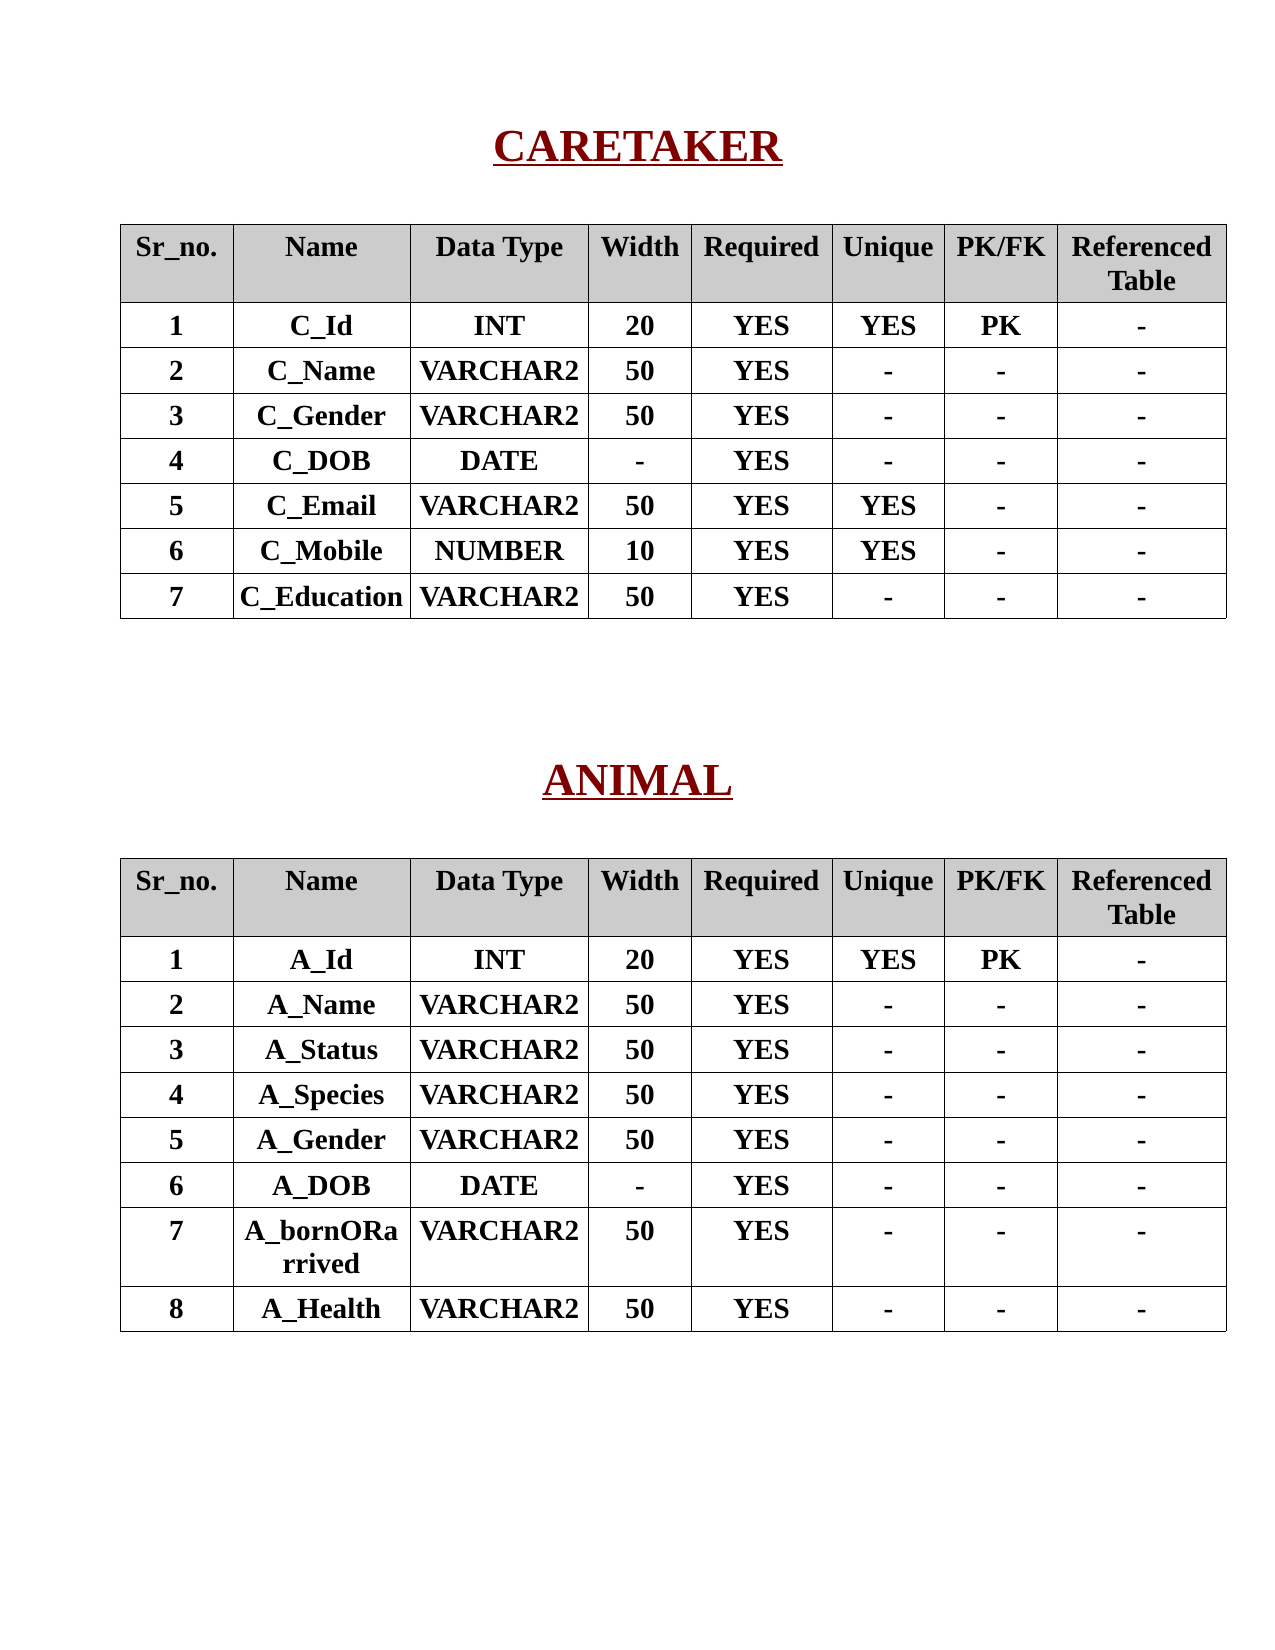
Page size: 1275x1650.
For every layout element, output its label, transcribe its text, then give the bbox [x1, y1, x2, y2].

table_header Required [692, 225, 832, 302]
table_header Unique [833, 859, 944, 936]
table_cell - [1058, 394, 1226, 437]
table_cell 50 [589, 394, 691, 437]
table_cell - [833, 1118, 944, 1162]
table_cell 20 [589, 937, 691, 981]
table_header Name [234, 225, 410, 302]
table_header Referenced Table [1058, 225, 1226, 302]
table_cell - [833, 1287, 944, 1331]
table_header Required [692, 859, 832, 936]
table_cell - [833, 439, 944, 483]
table_cell DATE [411, 1163, 588, 1207]
table_cell 2 [121, 348, 233, 392]
table_cell VARCHAR2 [411, 1287, 588, 1331]
table_header Sr_no. [121, 225, 233, 302]
table_cell A_bornORarrived [234, 1208, 410, 1286]
table_cell VARCHAR2 [411, 484, 588, 528]
table_cell YES [692, 484, 832, 528]
table_cell 6 [121, 529, 233, 573]
table_cell - [945, 348, 1057, 392]
table_cell YES [692, 1287, 832, 1331]
table_cell - [1058, 484, 1226, 528]
table_cell 7 [121, 574, 233, 618]
table_cell - [1058, 574, 1226, 618]
table_cell - [1058, 1163, 1226, 1207]
table_cell - [1058, 1027, 1226, 1072]
table_cell 7 [121, 1208, 233, 1286]
table_cell VARCHAR2 [411, 982, 588, 1026]
table_cell A_Gender [234, 1118, 410, 1162]
table_cell 1 [121, 937, 233, 981]
table_cell YES [692, 394, 832, 437]
table_cell 50 [589, 1118, 691, 1162]
table_cell 10 [589, 529, 691, 573]
table_cell 8 [121, 1287, 233, 1331]
table_header Data Type [411, 859, 588, 936]
table_cell 3 [121, 394, 233, 437]
table_cell YES [692, 529, 832, 573]
table_cell 6 [121, 1163, 233, 1207]
table_cell - [589, 1163, 691, 1207]
table_cell VARCHAR2 [411, 1118, 588, 1162]
table_cell - [945, 1287, 1057, 1331]
table_cell PK [945, 303, 1057, 347]
table_cell - [945, 1208, 1057, 1286]
table_cell C_Education [234, 574, 410, 618]
text CARETAKER [118, 118, 1157, 171]
table_cell YES [833, 484, 944, 528]
table_cell INT [411, 937, 588, 981]
table_header Width [589, 859, 691, 936]
table_header Name [234, 859, 410, 936]
table_cell A_Species [234, 1073, 410, 1117]
table_cell - [1058, 1073, 1226, 1117]
table_cell - [945, 484, 1057, 528]
table_cell - [1058, 303, 1226, 347]
table_cell - [945, 529, 1057, 573]
table_cell YES [692, 1163, 832, 1207]
table_cell 20 [589, 303, 691, 347]
table_cell - [1058, 529, 1226, 573]
table_cell - [1058, 982, 1226, 1026]
table_cell 5 [121, 1118, 233, 1162]
table_cell INT [411, 303, 588, 347]
table_cell A_DOB [234, 1163, 410, 1207]
table_cell 50 [589, 574, 691, 618]
table_cell 1 [121, 303, 233, 347]
table_cell - [945, 1163, 1057, 1207]
table_cell YES [692, 1118, 832, 1162]
table_cell 50 [589, 484, 691, 528]
table_cell - [1058, 937, 1226, 981]
table_cell VARCHAR2 [411, 348, 588, 392]
table_cell YES [692, 439, 832, 483]
table_cell VARCHAR2 [411, 574, 588, 618]
table_cell YES [692, 303, 832, 347]
table_header Data Type [411, 225, 588, 302]
table_header Width [589, 225, 691, 302]
table_cell - [833, 1027, 944, 1072]
table_cell - [1058, 1287, 1226, 1331]
table_cell A_Health [234, 1287, 410, 1331]
table_header PK/FK [945, 859, 1057, 936]
table_header Unique [833, 225, 944, 302]
table_cell 50 [589, 1208, 691, 1286]
table_cell - [1058, 1208, 1226, 1286]
table_cell YES [692, 348, 832, 392]
table_cell C_Email [234, 484, 410, 528]
table_cell - [945, 439, 1057, 483]
text ANIMAL [118, 752, 1157, 805]
table_cell YES [692, 982, 832, 1026]
table_cell - [833, 574, 944, 618]
table_cell 4 [121, 439, 233, 483]
table_cell 2 [121, 982, 233, 1026]
table_cell VARCHAR2 [411, 394, 588, 437]
table_cell 50 [589, 1073, 691, 1117]
table_cell VARCHAR2 [411, 1208, 588, 1286]
table_cell 5 [121, 484, 233, 528]
table_cell VARCHAR2 [411, 1027, 588, 1072]
table_cell - [833, 1208, 944, 1286]
table_cell - [945, 982, 1057, 1026]
table_cell YES [692, 1208, 832, 1286]
table_cell YES [692, 937, 832, 981]
table_cell VARCHAR2 [411, 1073, 588, 1117]
table_cell YES [692, 574, 832, 618]
table_cell - [1058, 348, 1226, 392]
table_cell - [945, 574, 1057, 618]
table_header Sr_no. [121, 859, 233, 936]
table_cell C_Name [234, 348, 410, 392]
table_cell 50 [589, 348, 691, 392]
table_cell - [833, 982, 944, 1026]
table_cell - [833, 1073, 944, 1117]
table_cell - [833, 1163, 944, 1207]
table_cell - [945, 1118, 1057, 1162]
table_header PK/FK [945, 225, 1057, 302]
table_cell A_Id [234, 937, 410, 981]
table_cell YES [833, 529, 944, 573]
table_cell DATE [411, 439, 588, 483]
table_cell YES [692, 1073, 832, 1117]
table_cell - [589, 439, 691, 483]
table_cell A_Name [234, 982, 410, 1026]
table_cell C_Gender [234, 394, 410, 437]
table_cell PK [945, 937, 1057, 981]
table_cell 4 [121, 1073, 233, 1117]
table_cell - [945, 394, 1057, 437]
table_cell - [945, 1027, 1057, 1072]
table_header Referenced Table [1058, 859, 1226, 936]
table_cell C_Id [234, 303, 410, 347]
table_cell - [833, 348, 944, 392]
table_cell YES [833, 303, 944, 347]
table_cell YES [692, 1027, 832, 1072]
table_cell 50 [589, 982, 691, 1026]
table_cell 3 [121, 1027, 233, 1072]
table_cell - [833, 394, 944, 437]
table_cell C_Mobile [234, 529, 410, 573]
table_cell - [1058, 439, 1226, 483]
table_cell - [1058, 1118, 1226, 1162]
table_cell - [945, 1073, 1057, 1117]
table_cell NUMBER [411, 529, 588, 573]
table_cell 50 [589, 1287, 691, 1331]
table_cell A_Status [234, 1027, 410, 1072]
table_cell 50 [589, 1027, 691, 1072]
table_cell YES [833, 937, 944, 981]
table_cell C_DOB [234, 439, 410, 483]
